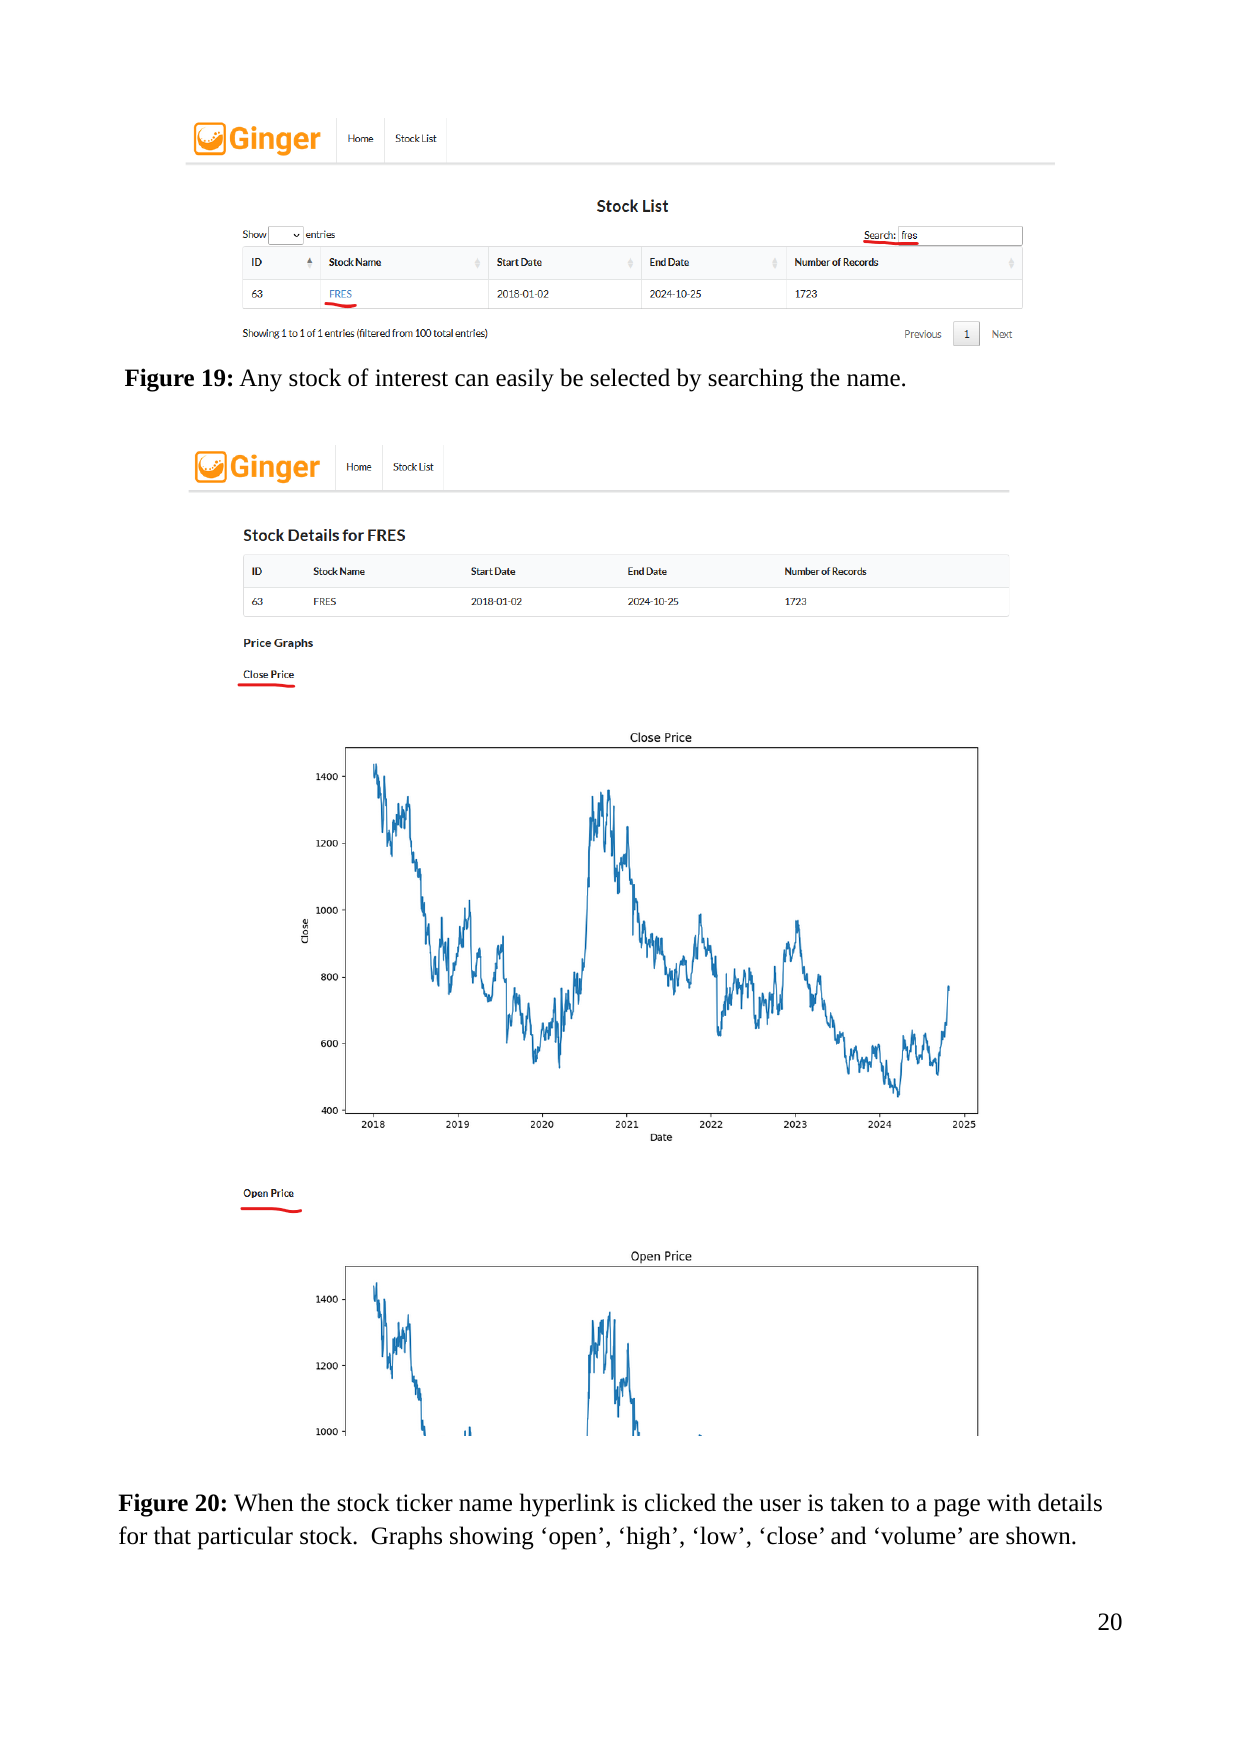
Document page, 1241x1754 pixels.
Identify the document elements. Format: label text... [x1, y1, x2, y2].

text Figure 19: Any stock of interest can easily be selected by searching the name. [118, 118, 1122, 392]
text Figure 20: When the stock ticker name hyperlink is clicked the user is taken to a page with details for that particular stock. Graphs showing ‘open’, ‘high’, ‘low’, ‘close’ and ‘volume’ are shown. [118, 1488, 1122, 1549]
picture [185, 118, 1055, 360]
picture [188, 445, 1010, 1436]
